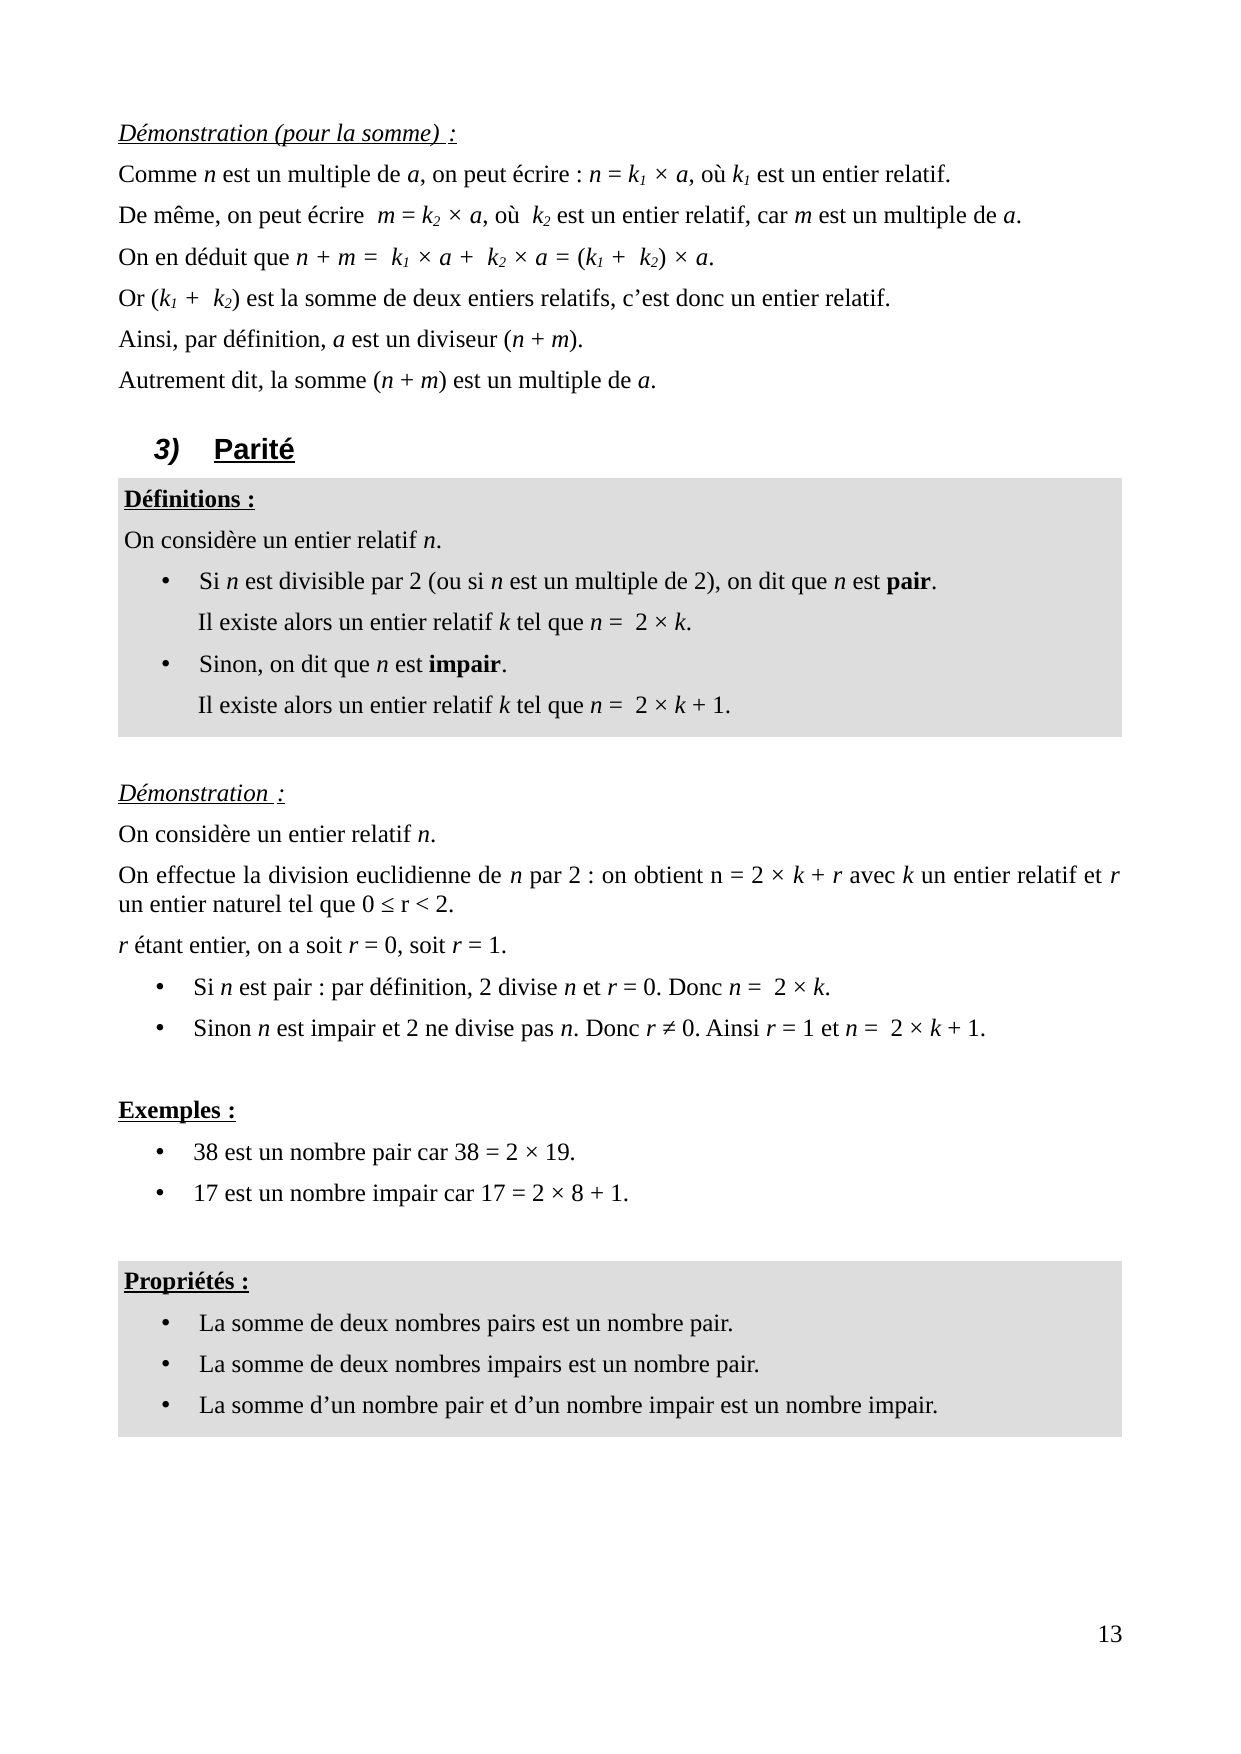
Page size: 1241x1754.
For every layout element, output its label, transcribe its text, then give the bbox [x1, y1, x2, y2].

table_header Définitions : On considère un entier relatif n. Si n est divisible par 2 (ou si n est un multiple de 2), on dit que n est pair. Il existe alors un entier relatif k tel que n = 2 × k. Sinon, on dit que n est impair. Il existe alors un entier relatif k tel que n = 2 × k + 1. [118, 478, 1122, 737]
text r étant entier, on a soit r = 0, soit r = 1. [118, 931, 1122, 959]
text Autrement dit, la somme (n + m) est un multiple de a. [118, 366, 1122, 394]
subtitle Parité [153, 432, 1122, 465]
text Démonstration : [118, 778, 1122, 807]
text Or (k1 + k2) est la somme de deux entiers relatifs, c’est donc un entier relatif. [118, 283, 1122, 312]
list Si n est pair : par définition, 2 divise n et r = 0. Donc n = 2 × k. [156, 972, 1122, 1001]
text Démonstration (pour la somme) : [118, 118, 1122, 147]
table_header Propriétés : La somme de deux nombres pairs est un nombre pair. La somme de deux nombres impairs est un nombre pair. La somme d’un nombre pair et d’un nombre impair est un nombre impair. [118, 1261, 1122, 1437]
text Comme n est un multiple de a, on peut écrire : n = k1 × a, où k1 est un entier relatif. [118, 159, 1122, 188]
text On effectue la division euclidienne de n par 2 : on obtient n = 2 × k + r avec k un entier relatif et r un entier naturel tel que 0 ≤ r < 2. [118, 861, 1122, 918]
text De même, on peut écrire m = k2 × a, où k2 est un entier relatif, car m est un multiple de a. [118, 201, 1122, 229]
list 17 est un nombre impair car 17 = 2 × 8 + 1. [156, 1178, 1122, 1207]
list 38 est un nombre pair car 38 = 2 × 19. [156, 1137, 1122, 1166]
text Exemples : [118, 1096, 1122, 1124]
text Ainsi, par définition, a est un diviseur (n + m). [118, 324, 1122, 353]
list Sinon n est impair et 2 ne divise pas n. Donc r ≠ 0. Ainsi r = 1 et n = 2 × k + 1. [156, 1013, 1122, 1042]
text On en déduit que n + m = k1 × a + k2 × a = (k1 + k2) × a. [118, 242, 1122, 271]
text On considère un entier relatif n. [118, 819, 1122, 848]
